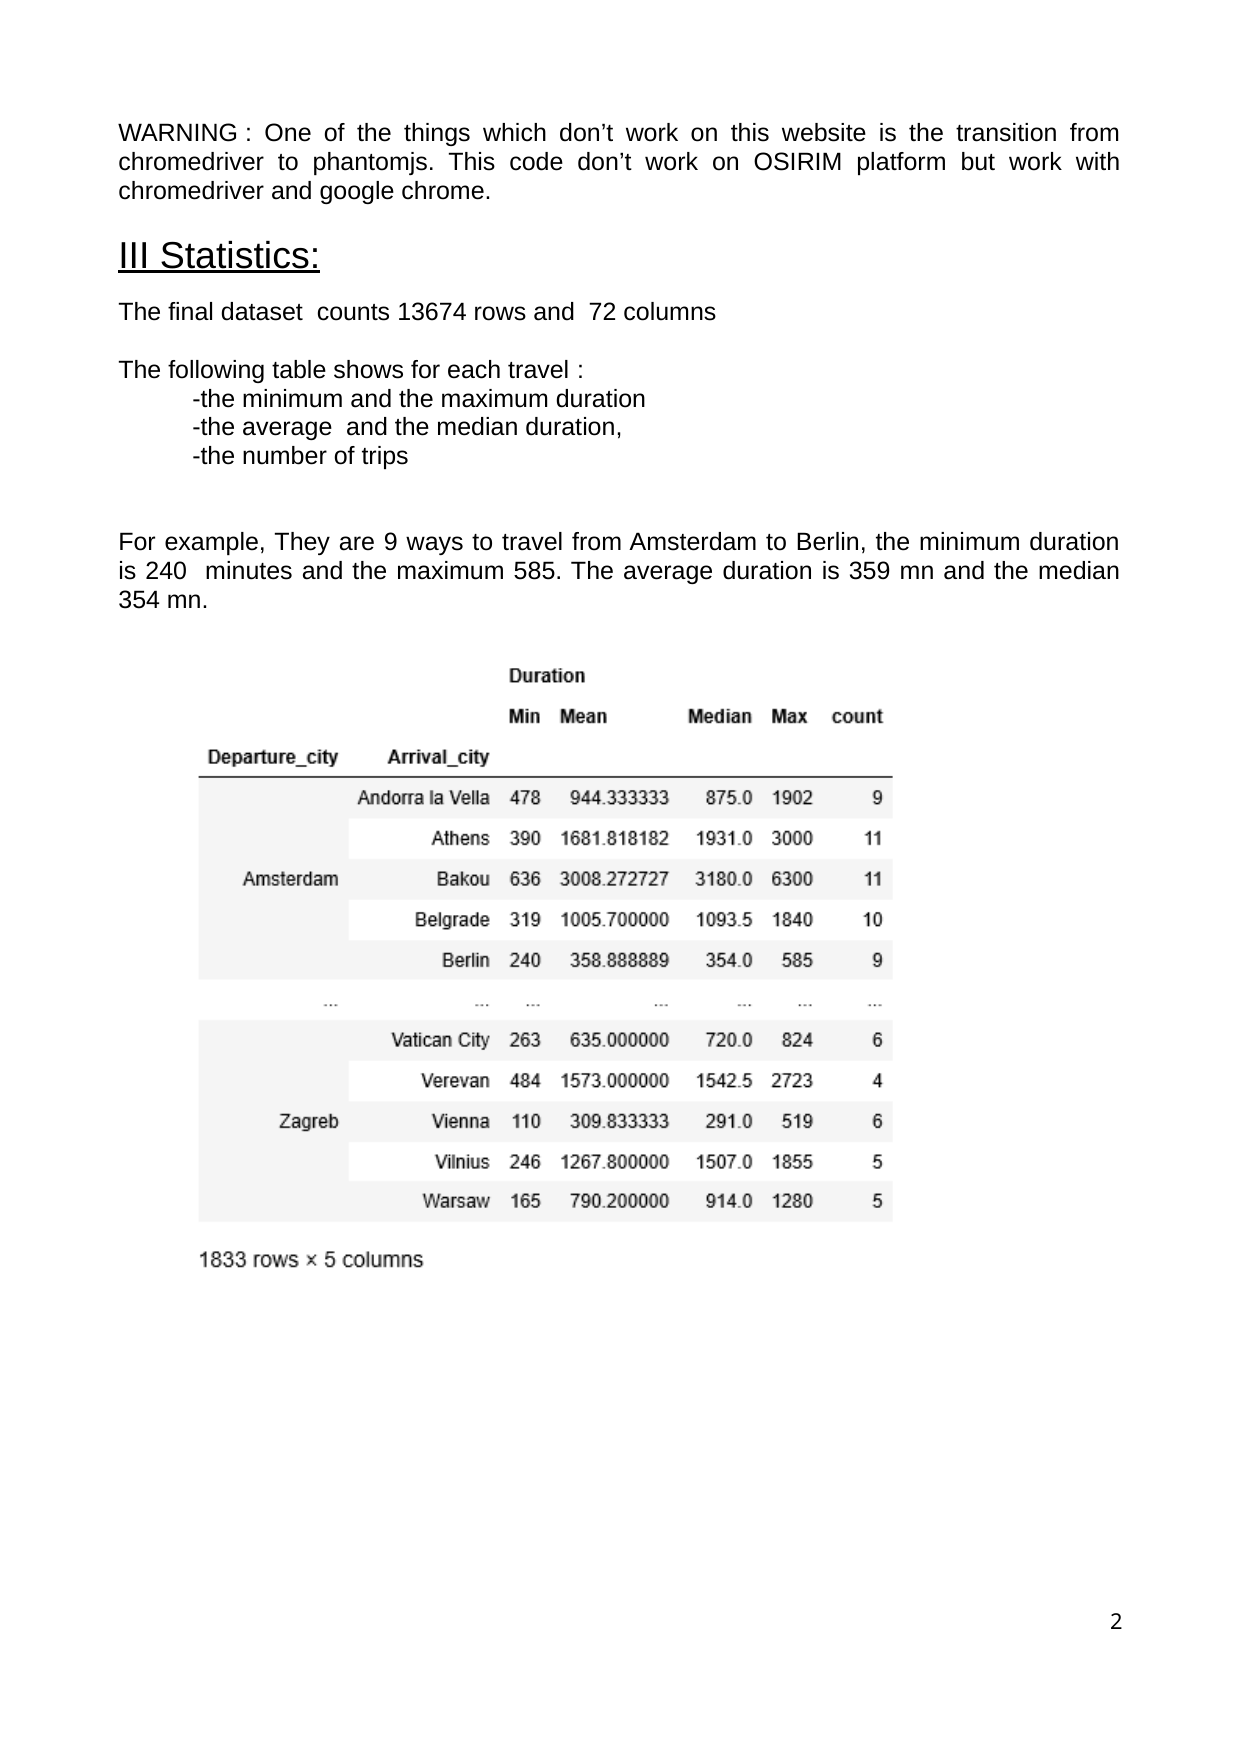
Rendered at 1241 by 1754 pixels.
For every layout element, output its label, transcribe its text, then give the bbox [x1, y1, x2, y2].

text For example, They are 9 ways to travel from Amsterdam to Berlin, the minimum duration is 240 minutes and the maximum 585. The average duration is 359 mn and the median 354 mn. [118, 527, 1122, 613]
text The following table shows for each travel : [118, 355, 1122, 383]
text -the average and the median duration, [118, 412, 1122, 441]
text The final dataset counts 13674 rows and 72 columns [118, 297, 1122, 326]
picture [188, 642, 943, 1283]
text -the minimum and the maximum duration [118, 383, 1122, 412]
text WARNING : One of the things which don’t work on this website is the transition from chromedriver to phantomjs. This code don’t work on OSIRIM platform but work with chromedriver and google chrome. [118, 118, 1122, 204]
text -the number of trips [118, 441, 1122, 470]
text III Statistics: [118, 233, 1122, 276]
